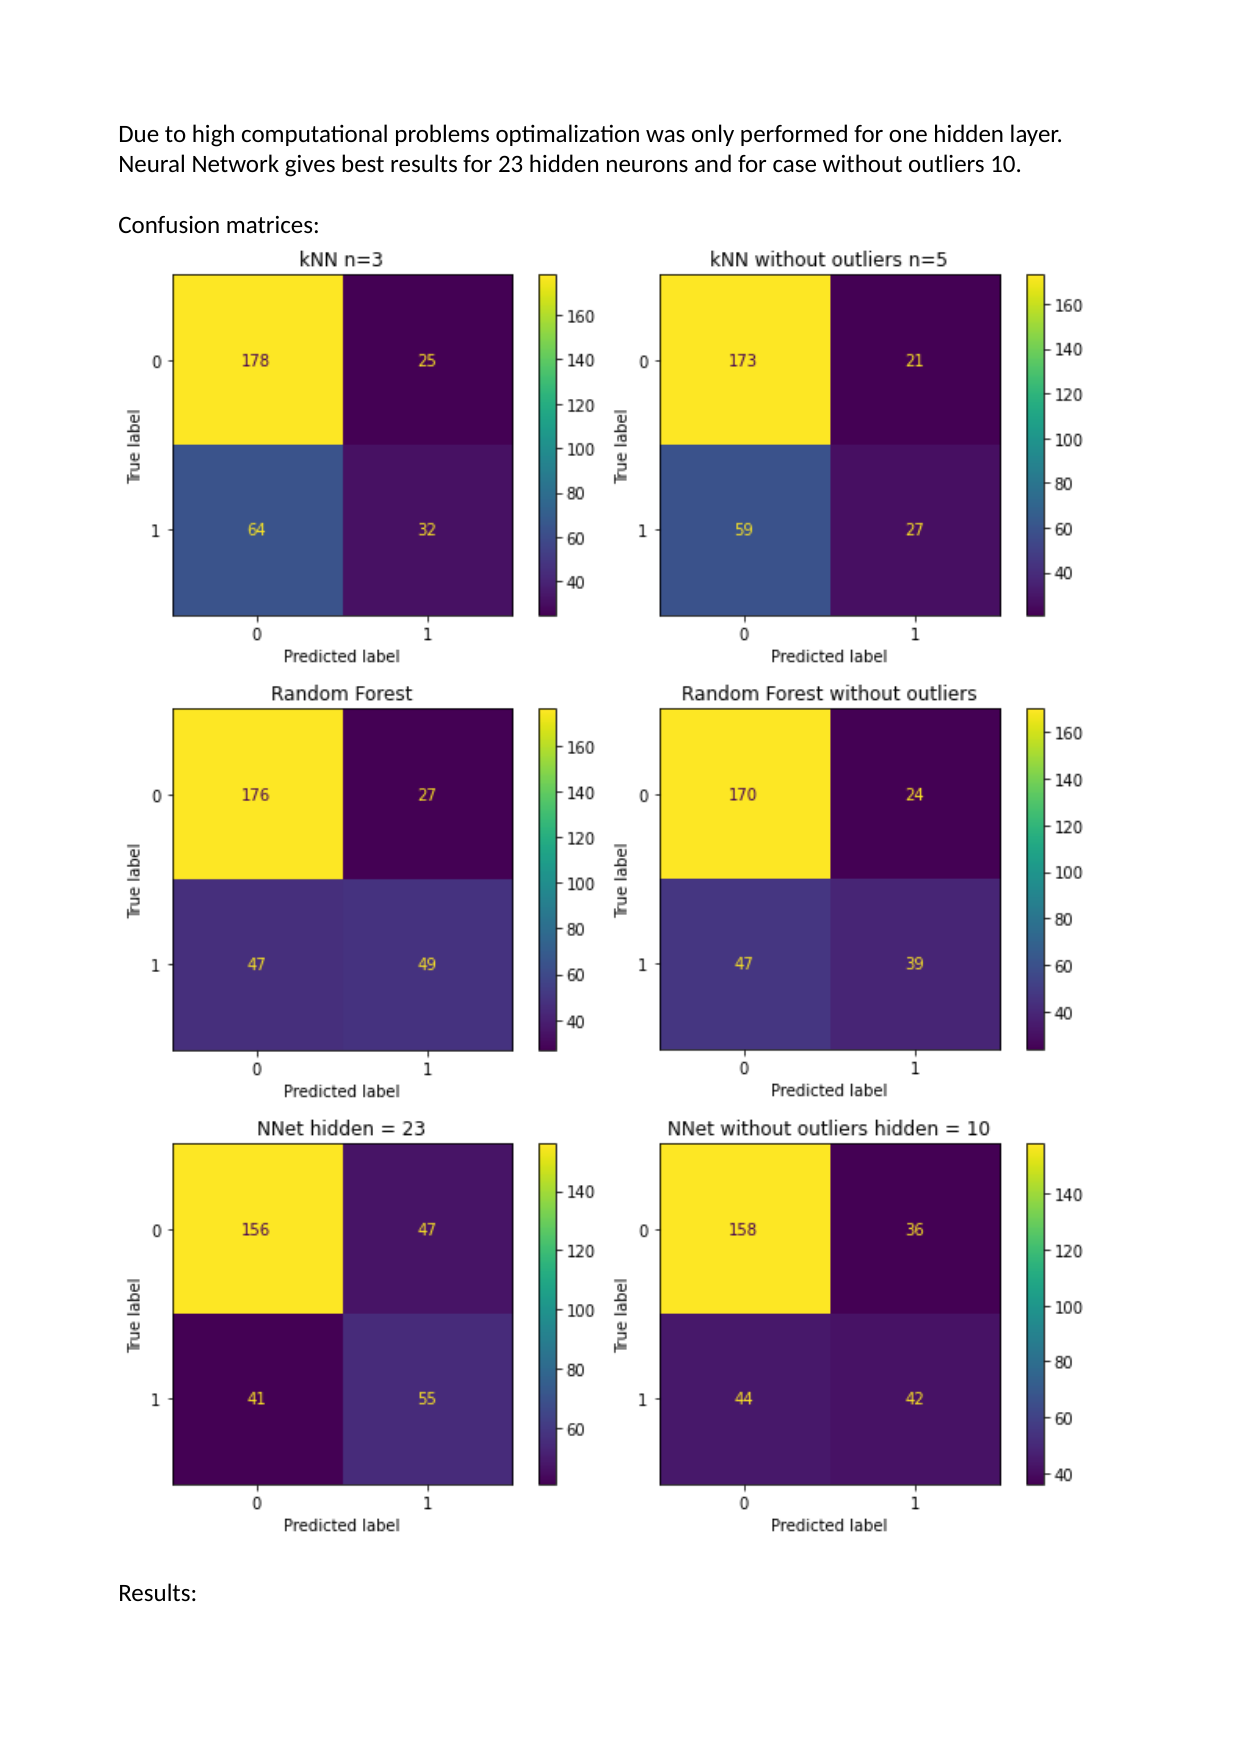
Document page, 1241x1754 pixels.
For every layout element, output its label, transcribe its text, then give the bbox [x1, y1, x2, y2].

text Neural Network gives best results for 23 hidden neurons and for case without outliers 10. [118, 149, 1122, 179]
text Due to high computational problems optimalization was only performed for one hidden layer. [118, 118, 1122, 149]
text Confusion matrices: [118, 210, 1122, 240]
picture [118, 240, 1094, 1544]
text Results: [118, 1577, 1122, 1608]
